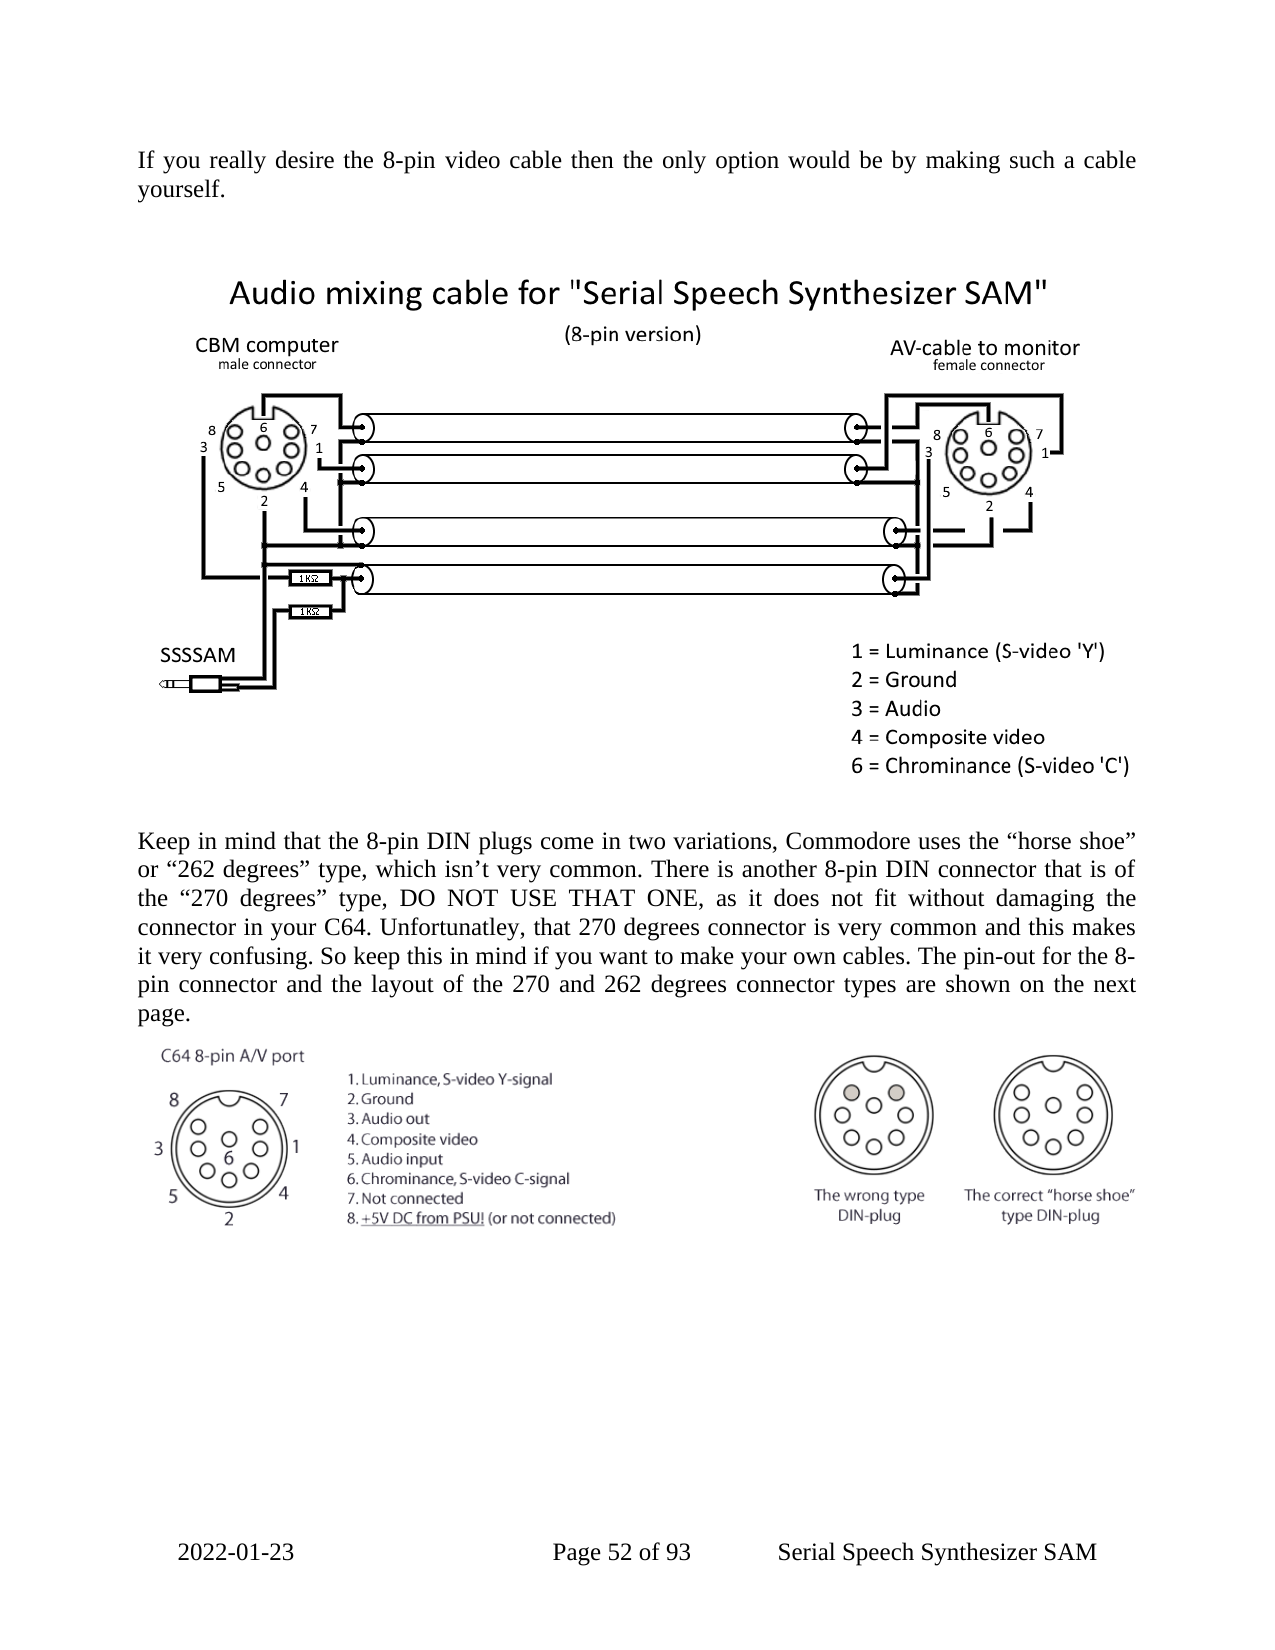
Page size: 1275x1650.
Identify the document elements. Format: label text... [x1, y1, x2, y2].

text Keep in mind that the 8-pin DIN plugs come in two variations, Commodore uses the “horse shoe” or “262 degrees” type, which isn’t very common. There is another 8-pin DIN connector that is of the “270 degrees” type, DO NOT USE THAT ONE, as it does not fit without damaging the connector in your C64. Unfortunatley, that 270 degrees connector is very common and this makes it very confusing. So keep this in mind if you want to make your own cables. The pin-out for the 8-pin connector and the layout of the 270 and 262 degrees connector types are shown on the next page. [137, 826, 1138, 1027]
picture [137, 252, 1138, 785]
text If you really desire the 8-pin video cable then the only option would be by making such a cable yourself. [137, 145, 1138, 203]
picture [136, 1039, 653, 1237]
picture [779, 1040, 1148, 1242]
